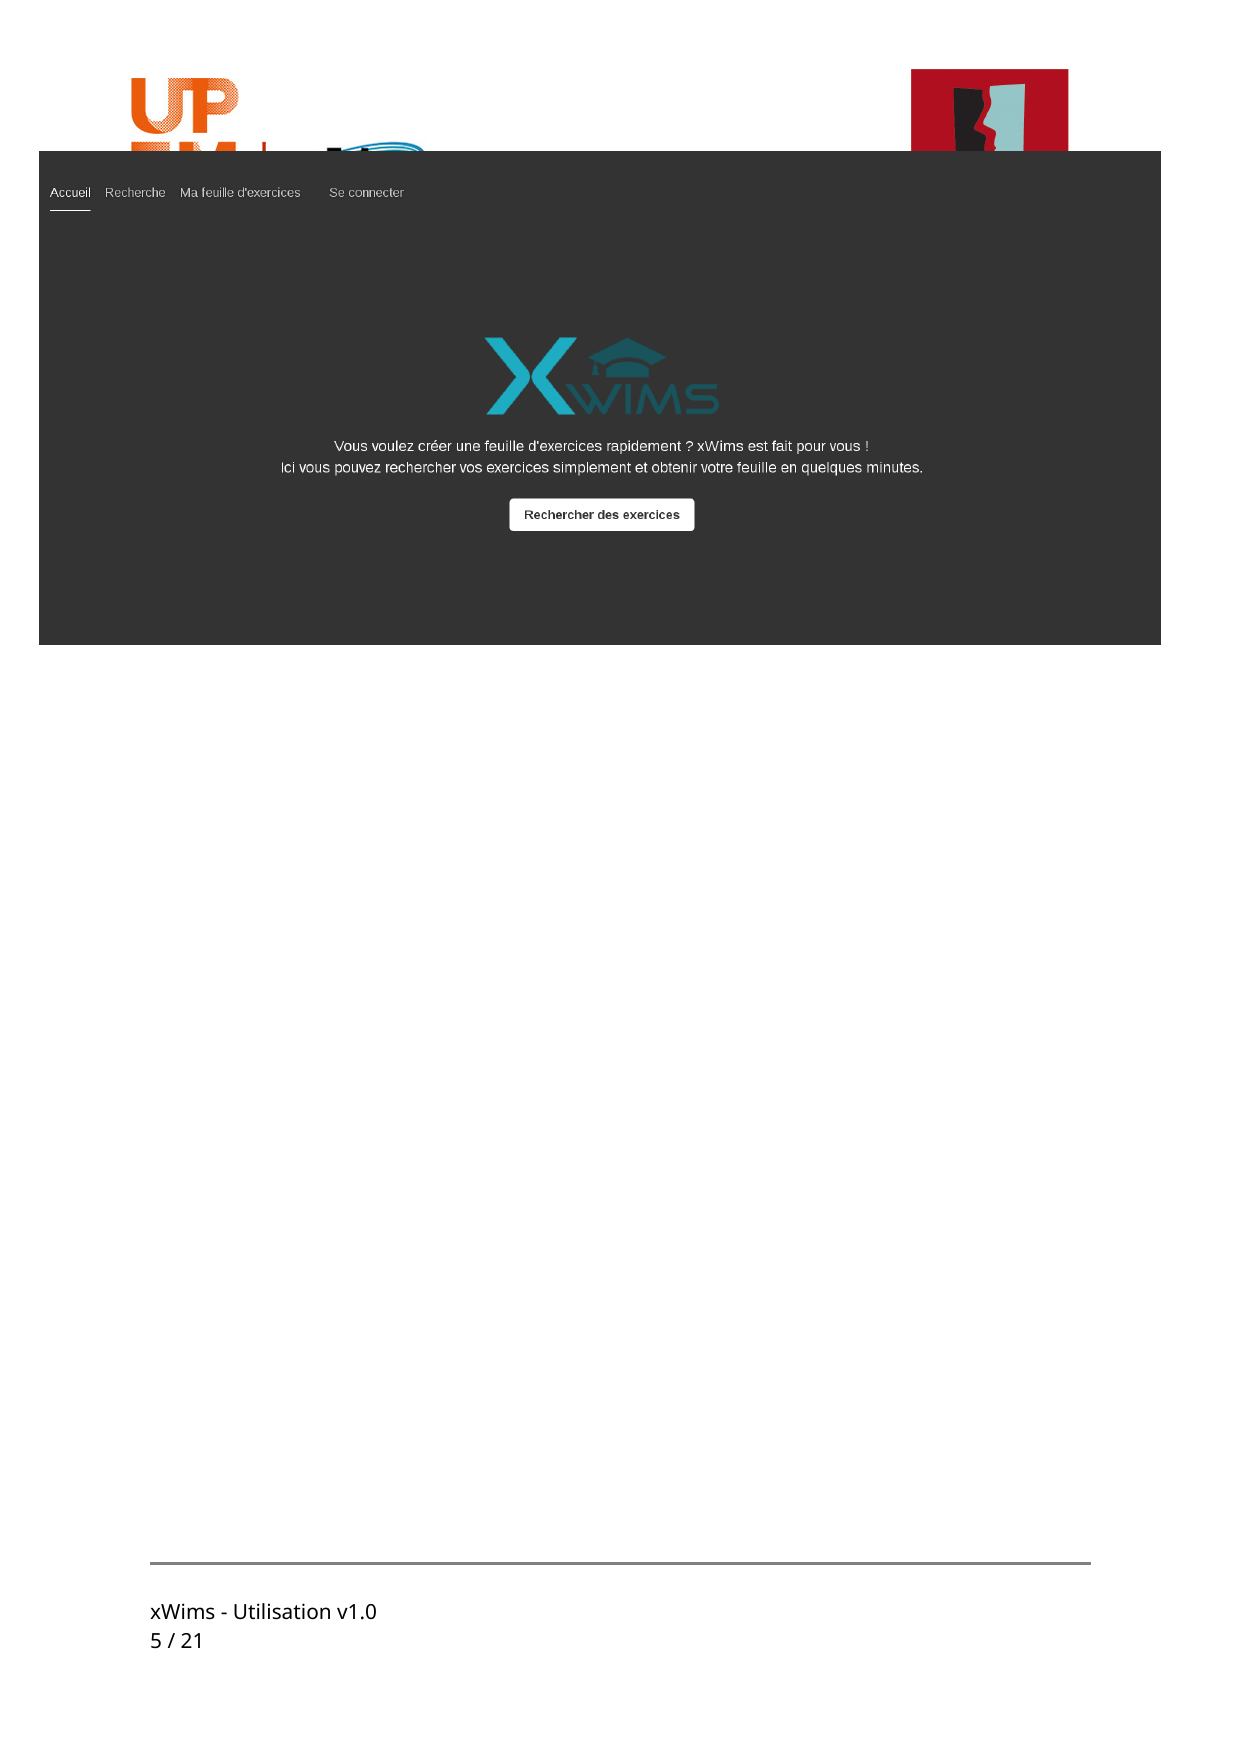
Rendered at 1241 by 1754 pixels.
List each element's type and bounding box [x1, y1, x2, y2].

picture [39, 66, 1161, 645]
